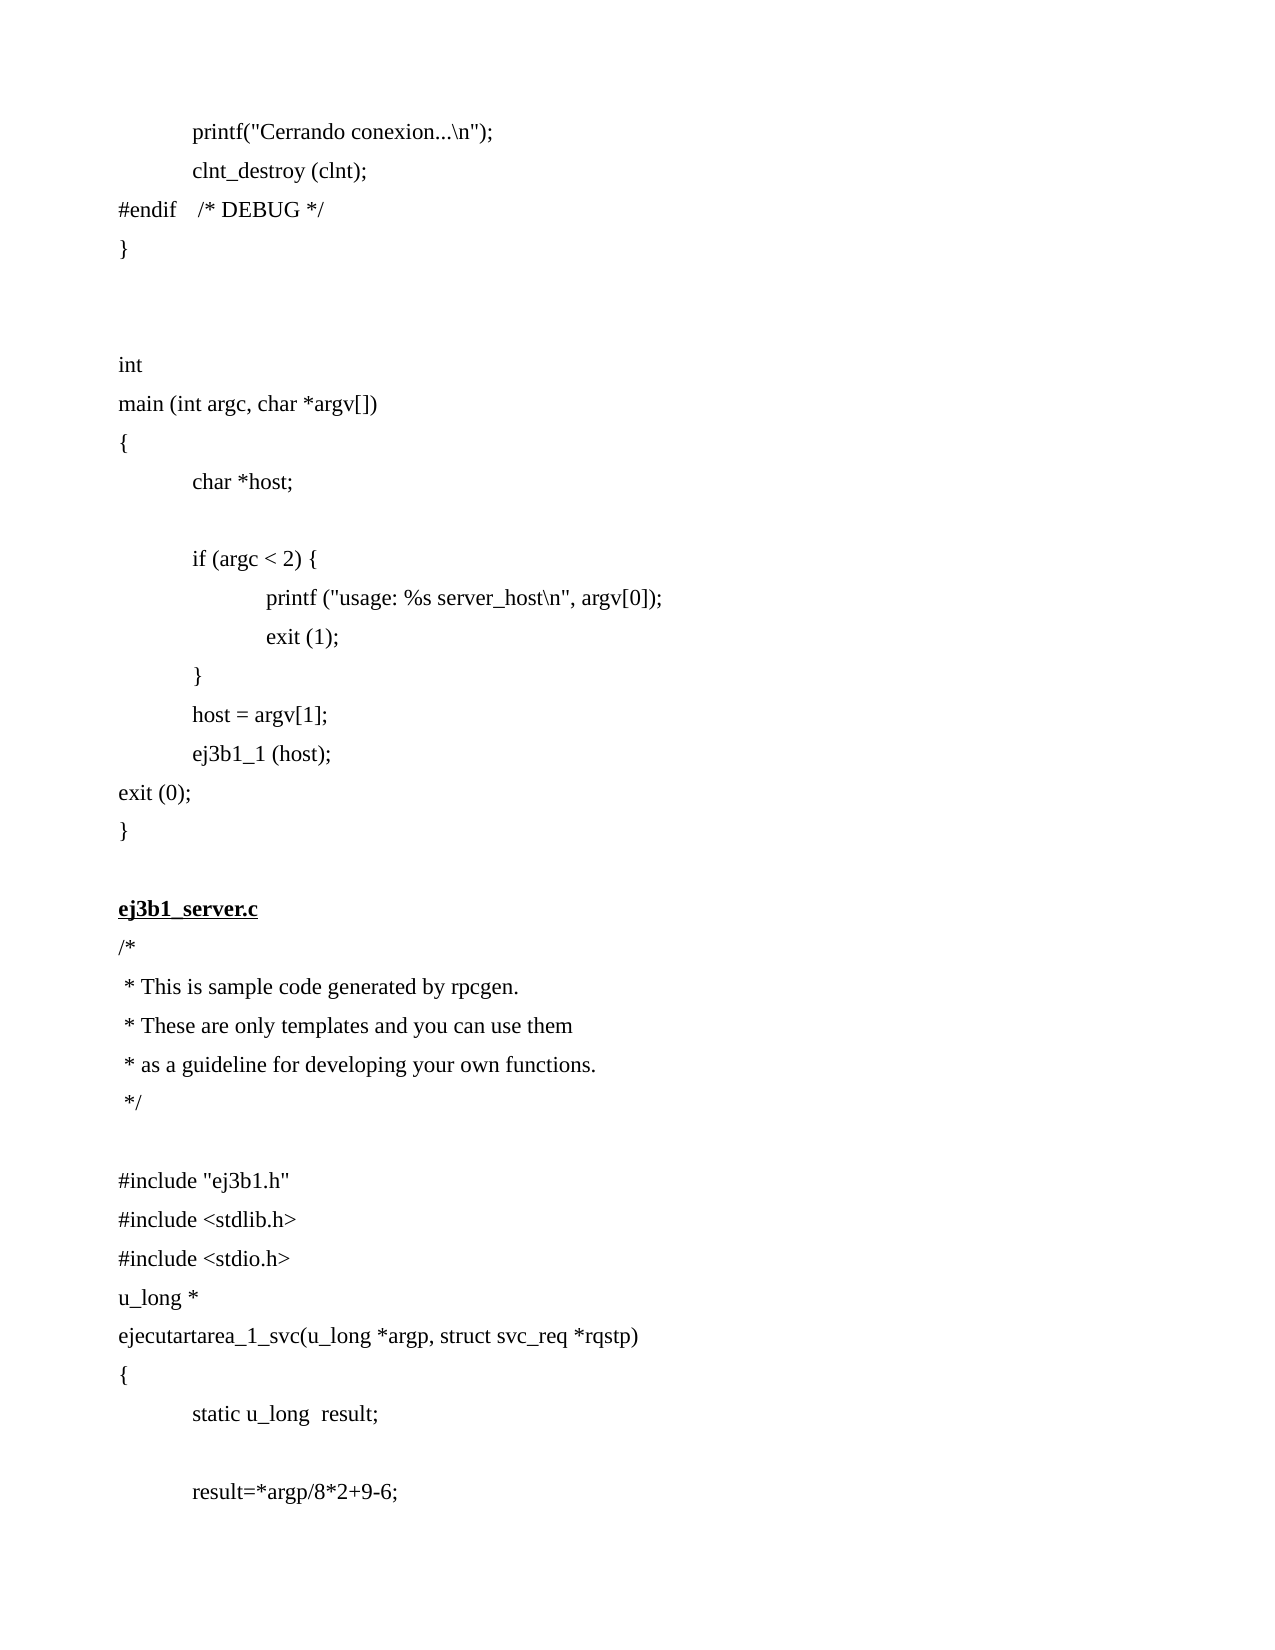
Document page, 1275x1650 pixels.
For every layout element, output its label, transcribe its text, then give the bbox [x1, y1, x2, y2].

text ej3b1_server.c [118, 895, 1157, 922]
text { [118, 1361, 1157, 1388]
text exit (1); [118, 623, 1157, 649]
text u_long * [118, 1284, 1157, 1310]
text int [118, 351, 1157, 378]
text char *host; [118, 468, 1157, 494]
text #include "ej3b1.h" [118, 1167, 1157, 1193]
text } [118, 817, 1157, 844]
text * as a guideline for developing your own functions. [118, 1051, 1157, 1077]
text ej3b1_1 (host); [118, 740, 1157, 766]
text { [118, 429, 1157, 455]
text * These are only templates and you can use them [118, 1012, 1157, 1038]
text } [118, 235, 1157, 261]
text clnt_destroy (clnt); [118, 157, 1157, 183]
text main (int argc, char *argv[]) [118, 390, 1157, 416]
text */ [118, 1089, 1157, 1116]
text printf ("usage: %s server_host\n", argv[0]); [118, 584, 1157, 611]
text static u_long result; [118, 1400, 1157, 1427]
text printf("Cerrando conexion...\n"); [118, 118, 1157, 144]
text #include <stdio.h> [118, 1245, 1157, 1271]
text /* [118, 934, 1157, 960]
text #include <stdlib.h> [118, 1206, 1157, 1232]
text exit (0); [118, 779, 1157, 805]
text } [118, 662, 1157, 688]
text result=*argp/8*2+9-6; [118, 1478, 1157, 1504]
text * This is sample code generated by rpcgen. [118, 973, 1157, 999]
text ejecutartarea_1_svc(u_long *argp, struct svc_req *rqstp) [118, 1323, 1157, 1349]
text #endif /* DEBUG */ [118, 196, 1157, 222]
text if (argc < 2) { [118, 546, 1157, 572]
text host = argv[1]; [118, 701, 1157, 727]
